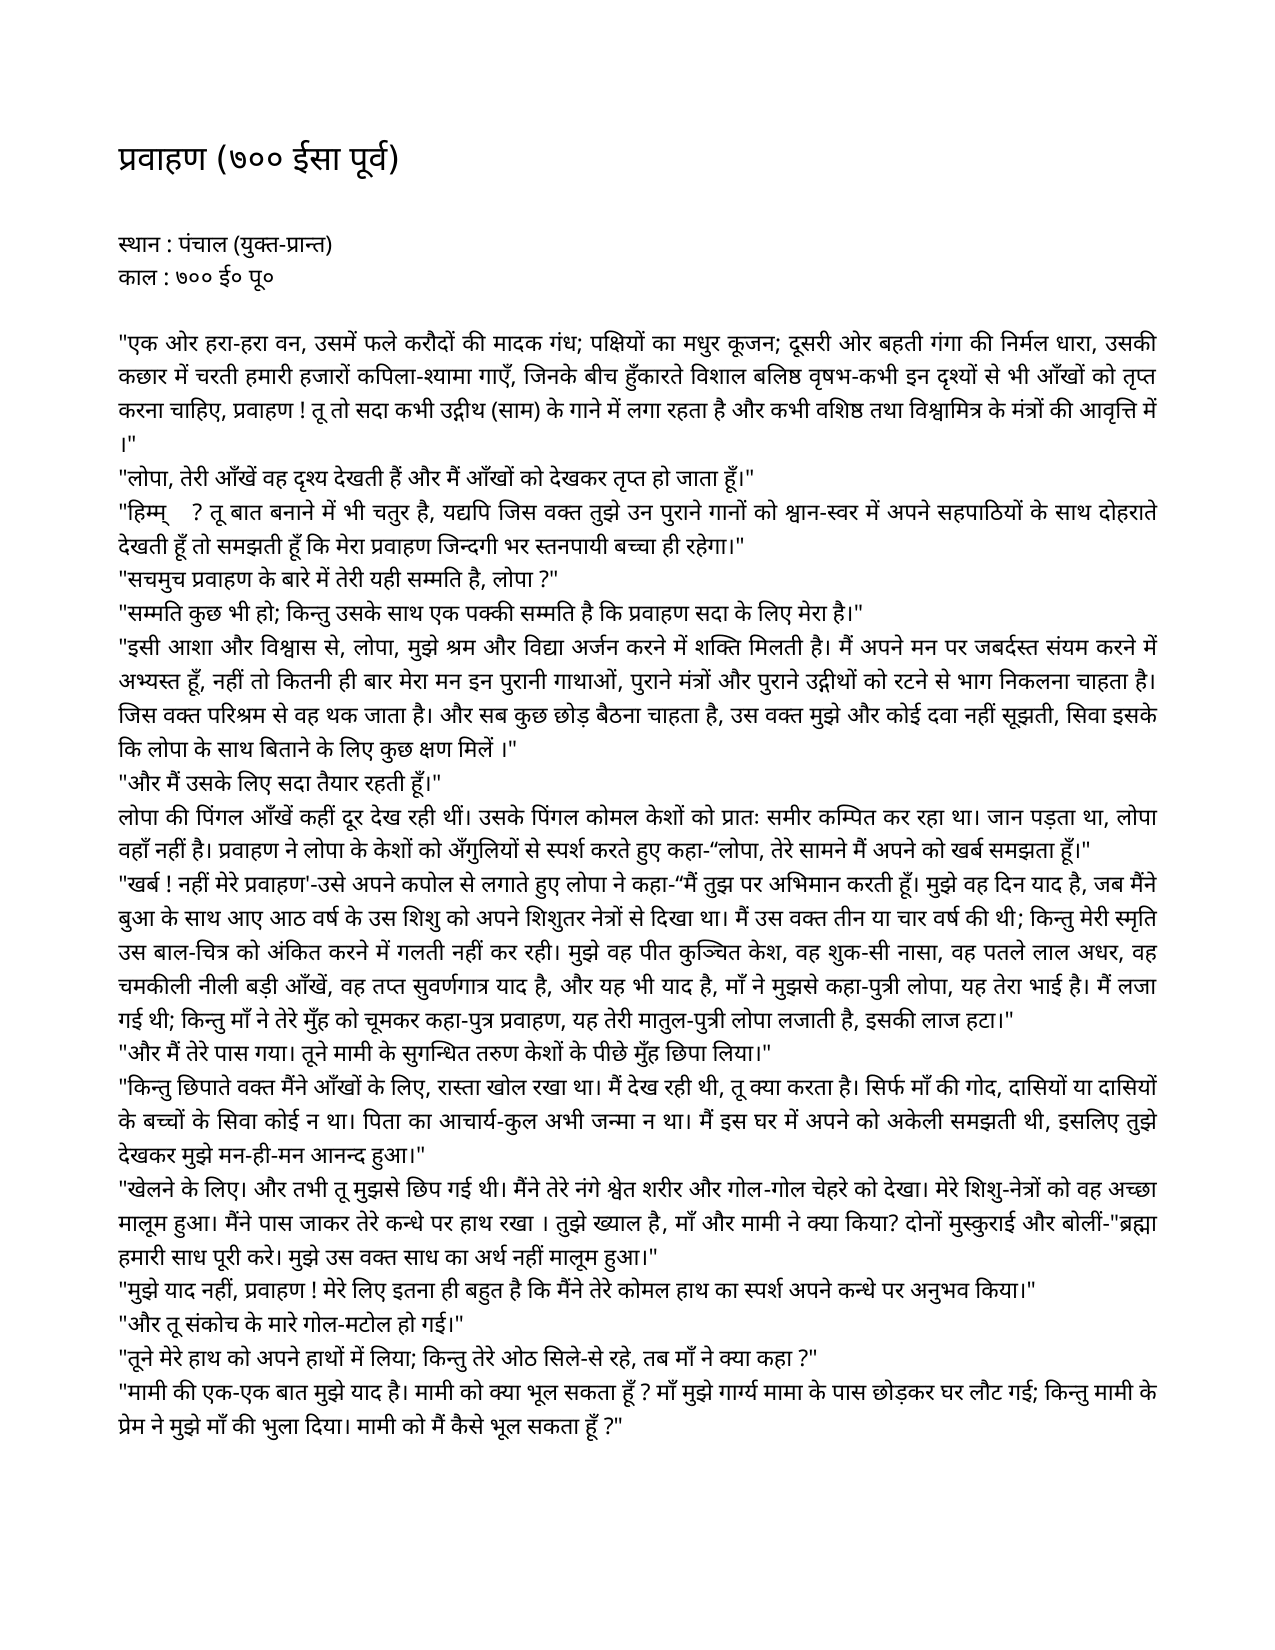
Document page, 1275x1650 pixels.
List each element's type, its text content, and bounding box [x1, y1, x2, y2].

text "एक ओर हरा-हरा वन, उसमें फले करौदों की मादक गंध; पक्षियों का मधुर कूजन; दूसरी ओर बहती गंगा की निर्मल धारा, उसकी कछार में चरती हमारी हजारों कपिला-श्यामा गाएँ, जिनके बीच हुँकारते विशाल बलिष्ठ वृषभ-कभी इन दृश्यों से भी आँखों को तृप्त करना चाहिए, प्रवाहण ! तू तो सदा कभी उद्गीथ (साम) के गाने में लगा रहता है और कभी वशिष्ठ तथा विश्वामित्र के मंत्रों की आवृत्ति में ।" [118, 326, 1157, 462]
text "किन्तु छिपाते वक्त मैंने आँखों के लिए, रास्ता खोल रखा था। मैं देख रही थी, तू क्या करता है। सिर्फ माँ की गोद, दासियों या दासियों के बच्चों के सिवा कोई न था। पिता का आचार्य-कुल अभी जन्मा न था। मैं इस घर में अपने को अकेली समझती थी, इसलिए तुझे देखकर मुझे मन-ही-मन आनन्द हुआ।" [118, 1071, 1157, 1173]
text लोपा की पिंगल आँखें कहीं दूर देख रही थीं। उसके पिंगल कोमल केशों को प्रातः समीर कम्पित कर रहा था। जान पड़ता था, लोपा वहाँ नहीं है। प्रवाहण ने लोपा के केशों को अँगुलियों से स्पर्श करते हुए कहा-‘‘लोपा, तेरे सामने मैं अपने को खर्ब समझता हूँ।" [118, 800, 1157, 868]
text "मामी की एक-एक बात मुझे याद है। मामी को क्या भूल सकता हूँ ? माँ मुझे गार्ग्य मामा के पास छोड़कर घर लौट गई; किन्तु मामी के प्रेम ने मुझे माँ की भुला दिया। मामी को मैं कैसे भूल सकता हूँ ?" [118, 1376, 1157, 1444]
text "सम्मति कुछ भी हो; किन्तु उसके साथ एक पक्की सम्मति है कि प्रवाहण सदा के लिए मेरा है।" [118, 597, 1157, 631]
text "इसी आशा और विश्वास से, लोपा, मुझे श्रम और विद्या अर्जन करने में शक्ति मिलती है। मैं अपने मन पर जबर्दस्त संयम करने में अभ्यस्त हूँ, नहीं तो कितनी ही बार मेरा मन इन पुरानी गाथाओं, पुराने मंत्रों और पुराने उद्गीथों को रटने से भाग निकलना चाहता है। जिस वक्त परिश्रम से वह थक जाता है। और सब कुछ छोड़ बैठना चाहता है, उस वक्त मुझे और कोई दवा नहीं सूझती, सिवा इसके कि लोपा के साथ बिताने के लिए कुछ क्षण मिलें ।" [118, 631, 1157, 767]
text "हिम्म् ? तू बात बनाने में भी चतुर है, यद्यपि जिस वक्त तुझे उन पुराने गानों को श्वान-स्वर में अपने सहपाठियों के साथ दोहराते देखती हूँ तो समझती हूँ कि मेरा प्रवाहण जिन्दगी भर स्तनपायी बच्चा ही रहेगा।" [118, 496, 1157, 563]
text "लोपा, तेरी आँखें वह दृश्य देखती हैं और मैं आँखों को देखकर तृप्त हो जाता हूँ।" [118, 462, 1157, 496]
text काल : ७०० ई० पू० [118, 261, 1157, 295]
text "सचमुच प्रवाहण के बारे में तेरी यही सम्मति है, लोपा ?" [118, 563, 1157, 597]
text स्थान : पंचाल (युक्त-प्रान्त) [118, 227, 1157, 261]
text "और मैं तेरे पास गया। तूने मामी के सुगन्धित तरुण केशों के पीछे मुँह छिपा लिया।" [118, 1037, 1157, 1071]
text "खर्ब ! नहीं मेरे प्रवाहण'-उसे अपने कपोल से लगाते हुए लोपा ने कहा-‘‘मैं तुझ पर अभिमान करती हूँ। मुझे वह दिन याद है, जब मैंने बुआ के साथ आए आठ वर्ष के उस शिशु को अपने शिशुतर नेत्रों से दिखा था। मैं उस वक्त तीन या चार वर्ष की थी; किन्तु मेरी स्मृति उस बाल-चित्र को अंकित करने में गलती नहीं कर रही। मुझे वह पीत कुञ्चित केश, वह शुक-सी नासा, वह पतले लाल अधर, वह चमकीली नीली बड़ी आँखें, वह तप्त सुवर्णगात्र याद है, और यह भी याद है, माँ ने मुझसे कहा-पुत्री लोपा, यह तेरा भाई है। मैं लजा गई थी; किन्तु माँ ने तेरे मुँह को चूमकर कहा-पुत्र प्रवाहण, यह तेरी मातुल-पुत्री लोपा लजाती है, इसकी लाज हटा।" [118, 868, 1157, 1037]
text "और तू संकोच के मारे गोल-मटोल हो गई।" [118, 1308, 1157, 1342]
text "और मैं उसके लिए सदा तैयार रहती हूँ।" [118, 767, 1157, 800]
text "खेलने के लिए। और तभी तू मुझसे छिप गई थी। मैंने तेरे नंगे श्वेत शरीर और गोल-गोल चेहरे को देखा। मेरे शिशु-नेत्रों को वह अच्छा मालूम हुआ। मैंने पास जाकर तेरे कन्धे पर हाथ रखा । तुझे ख्याल है, माँ और मामी ने क्या किया? दोनों मुस्कुराई और बोलीं-"ब्रह्मा हमारी साध पूरी करे। मुझे उस वक्त साध का अर्थ नहीं मालूम हुआ।" [118, 1173, 1157, 1274]
text "तूने मेरे हाथ को अपने हाथों में लिया; किन्तु तेरे ओठ सिले-से रहे, तब माँ ने क्या कहा ?" [118, 1342, 1157, 1376]
text "मुझे याद नहीं, प्रवाहण ! मेरे लिए इतना ही बहुत है कि मैंने तेरे कोमल हाथ का स्पर्श अपने कन्धे पर अनुभव किया।" [118, 1274, 1157, 1308]
subtitle प्रवाहण (७०० ईसा पूर्व) [118, 139, 1157, 184]
